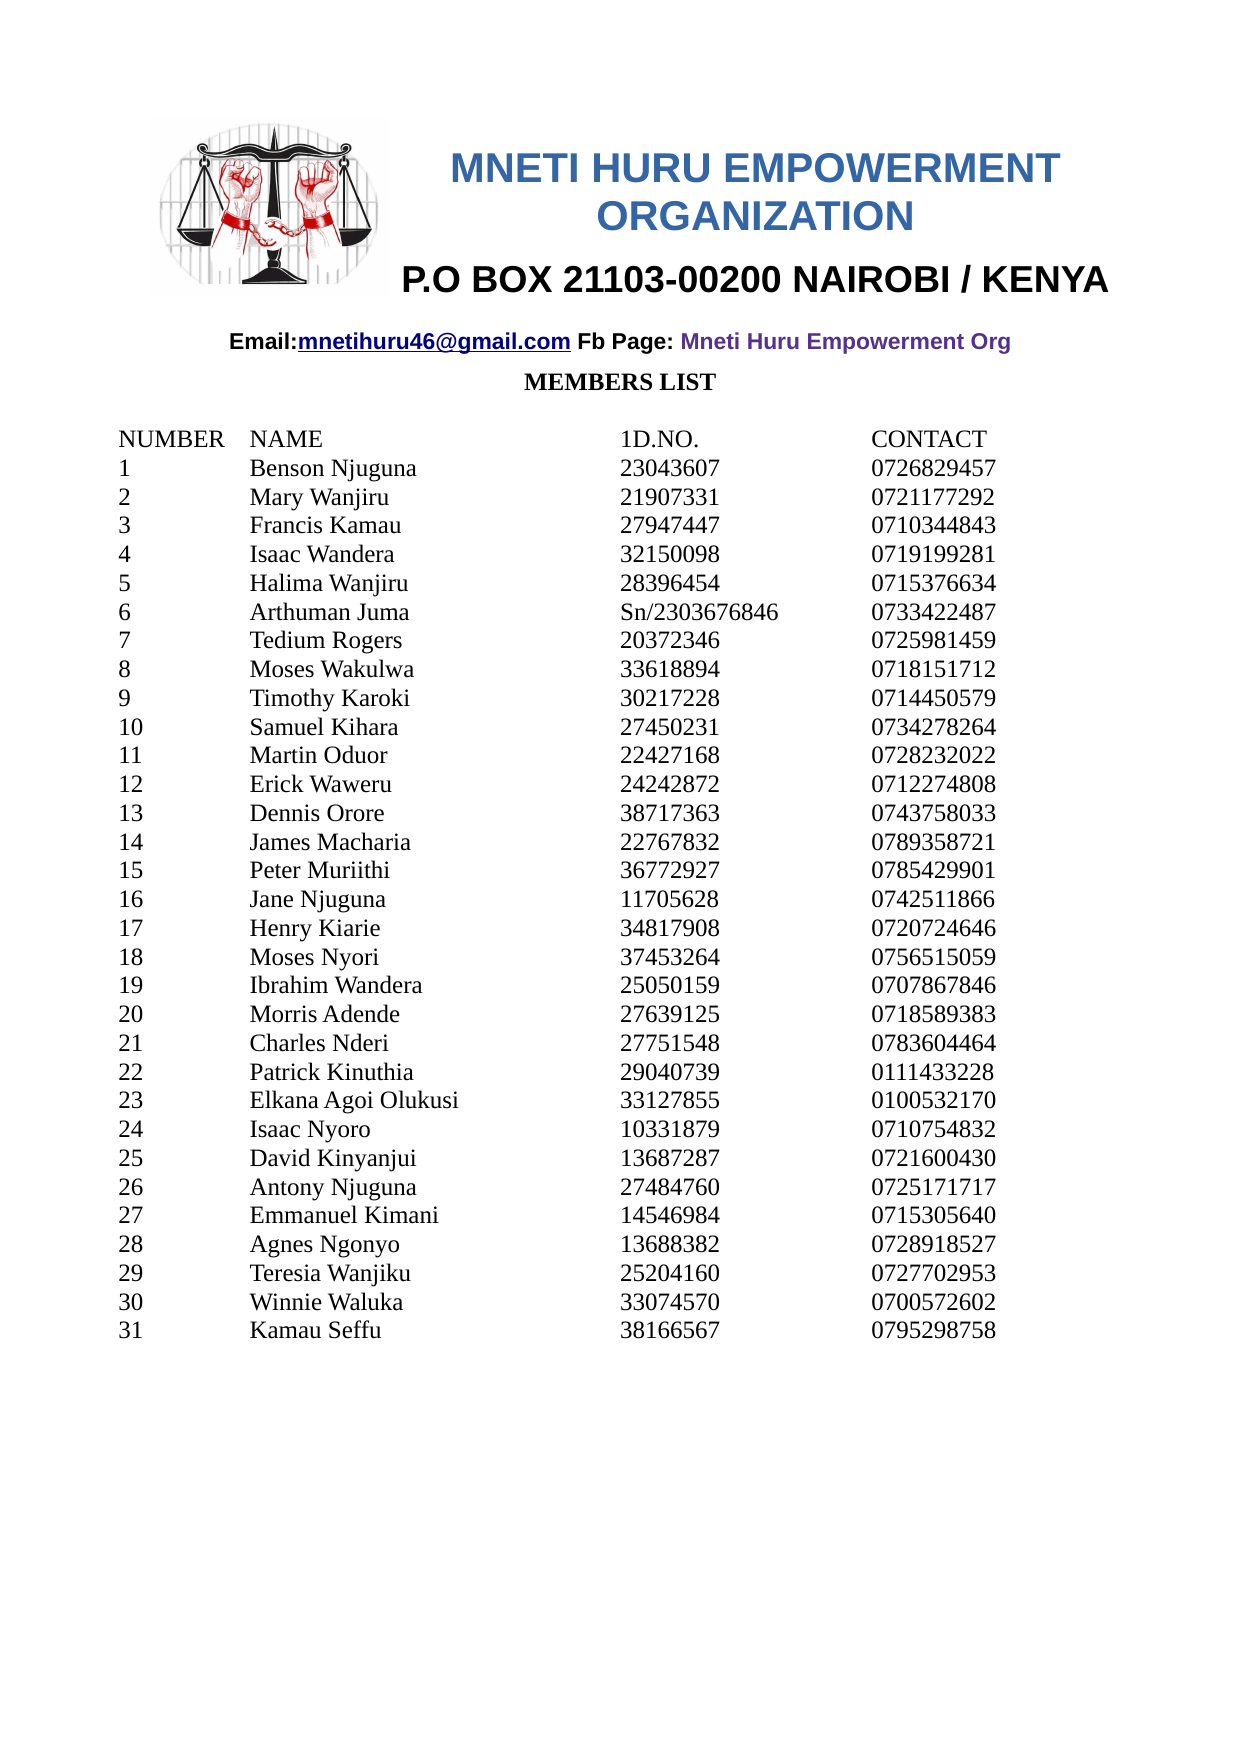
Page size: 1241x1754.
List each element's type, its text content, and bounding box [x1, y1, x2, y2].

table_cell 32150098 [620, 539, 871, 568]
table_cell 0111433228 [871, 1057, 1123, 1086]
table_cell 0728918527 [871, 1229, 1123, 1258]
table_header NUMBER [118, 424, 249, 453]
table_cell 27639125 [620, 999, 871, 1028]
table_cell Francis Kamau [249, 511, 620, 539]
table_cell 0725171717 [871, 1172, 1123, 1201]
table_cell 36772927 [620, 856, 871, 884]
table_cell 0715305640 [871, 1201, 1123, 1229]
table_cell 0785429901 [871, 856, 1123, 884]
table_cell 7 [118, 626, 249, 654]
table_cell 38166567 [620, 1316, 871, 1352]
table_header NAME [249, 424, 620, 453]
table_cell 28396454 [620, 568, 871, 597]
table_cell 27484760 [620, 1172, 871, 1201]
table_cell Benson Njuguna [249, 453, 620, 482]
table_cell 13 [118, 798, 249, 827]
table_cell 0712274808 [871, 769, 1123, 798]
table_cell 0720724646 [871, 913, 1123, 942]
table_cell 16 [118, 884, 249, 913]
table_cell 0783604464 [871, 1028, 1123, 1057]
table_cell 27947447 [620, 511, 871, 539]
table_cell 10331879 [620, 1114, 871, 1143]
table_cell 8 [118, 654, 249, 683]
table_cell Agnes Ngonyo [249, 1229, 620, 1258]
table_cell 0700572602 [871, 1287, 1123, 1316]
table_cell 30 [118, 1287, 249, 1316]
table_cell 3 [118, 511, 249, 539]
table_cell 38717363 [620, 798, 871, 827]
subtitle P.O BOX 21103-00200 NAIROBI / KENYA [118, 258, 1122, 301]
table_cell 18 [118, 942, 249, 971]
table_cell 0789358721 [871, 827, 1123, 856]
table_cell 0710344843 [871, 511, 1123, 539]
table_cell Peter Muriithi [249, 856, 620, 884]
table_cell 0743758033 [871, 798, 1123, 827]
table_cell 25204160 [620, 1258, 871, 1287]
table_cell 0721600430 [871, 1143, 1123, 1172]
table_cell Antony Njuguna [249, 1172, 620, 1201]
table_cell 27751548 [620, 1028, 871, 1057]
table_cell Timothy Karoki [249, 683, 620, 712]
table_cell 29 [118, 1258, 249, 1287]
table_cell Jane Njuguna [249, 884, 620, 913]
table_cell 22 [118, 1057, 249, 1086]
table_cell 34817908 [620, 913, 871, 942]
subtitle Email:mnetihuru46@gmail.com Fb Page: Mneti Huru Empowerment Org [118, 328, 1122, 354]
table_cell 0727702953 [871, 1258, 1123, 1287]
table_cell 28 [118, 1229, 249, 1258]
table_cell 0728232022 [871, 741, 1123, 769]
table_header 1D.NO. [620, 424, 871, 453]
table_cell 23 [118, 1086, 249, 1114]
table_cell Martin Oduor [249, 741, 620, 769]
table_cell 0719199281 [871, 539, 1123, 568]
table_cell 20372346 [620, 626, 871, 654]
table_cell 26 [118, 1172, 249, 1201]
table_cell 33074570 [620, 1287, 871, 1316]
table_cell 2 [118, 482, 249, 511]
picture [148, 118, 389, 296]
table_cell 27 [118, 1201, 249, 1229]
table_cell 20 [118, 999, 249, 1028]
table_cell 17 [118, 913, 249, 942]
table_cell 5 [118, 568, 249, 597]
table_cell Moses Wakulwa [249, 654, 620, 683]
table_cell Emmanuel Kimani [249, 1201, 620, 1229]
table_cell 0718589383 [871, 999, 1123, 1028]
table_cell 0734278264 [871, 712, 1123, 741]
table_cell 0795298758 [871, 1316, 1123, 1352]
table_cell 22427168 [620, 741, 871, 769]
table_cell 9 [118, 683, 249, 712]
table_cell Arthuman Juma [249, 597, 620, 626]
table_cell Charles Nderi [249, 1028, 620, 1057]
table_cell 0715376634 [871, 568, 1123, 597]
table_cell 15 [118, 856, 249, 884]
table_cell Dennis Orore [249, 798, 620, 827]
table_cell 33127855 [620, 1086, 871, 1114]
table_cell 27450231 [620, 712, 871, 741]
table_cell 21 [118, 1028, 249, 1057]
table_cell 0707867846 [871, 971, 1123, 999]
text MEMBERS LIST [118, 367, 1122, 396]
table_cell 6 [118, 597, 249, 626]
table_cell 13687287 [620, 1143, 871, 1172]
table_cell 0742511866 [871, 884, 1123, 913]
table_cell 24 [118, 1114, 249, 1143]
table_cell Sn/2303676846 [620, 597, 871, 626]
title [118, 143, 148, 239]
table_cell Teresia Wanjiku [249, 1258, 620, 1287]
table_cell 21907331 [620, 482, 871, 511]
table_cell Erick Waweru [249, 769, 620, 798]
table_cell James Macharia [249, 827, 620, 856]
table_cell Winnie Waluka [249, 1287, 620, 1316]
table_cell 23043607 [620, 453, 871, 482]
table_cell 37453264 [620, 942, 871, 971]
table_cell 33618894 [620, 654, 871, 683]
table_header CONTACT [871, 424, 1123, 453]
table_cell Morris Adende [249, 999, 620, 1028]
table_cell 14546984 [620, 1201, 871, 1229]
table_cell Ibrahim Wandera [249, 971, 620, 999]
table_cell 30217228 [620, 683, 871, 712]
table_cell Isaac Wandera [249, 539, 620, 568]
table_cell 29040739 [620, 1057, 871, 1086]
table_cell Henry Kiarie [249, 913, 620, 942]
table_cell Mary Wanjiru [249, 482, 620, 511]
table_cell 0733422487 [871, 597, 1123, 626]
table_cell 25050159 [620, 971, 871, 999]
table_cell 0725981459 [871, 626, 1123, 654]
table_cell Tedium Rogers [249, 626, 620, 654]
table_cell 11705628 [620, 884, 871, 913]
table_cell 0726829457 [871, 453, 1123, 482]
table_cell 0100532170 [871, 1086, 1123, 1114]
table_cell Elkana Agoi Olukusi [249, 1086, 620, 1114]
table_cell Kamau Seffu [249, 1316, 620, 1352]
table_cell Samuel Kihara [249, 712, 620, 741]
table_cell 0718151712 [871, 654, 1123, 683]
table_cell 10 [118, 712, 249, 741]
table_cell 14 [118, 827, 249, 856]
table_cell 0721177292 [871, 482, 1123, 511]
table_cell 13688382 [620, 1229, 871, 1258]
table_cell Isaac Nyoro [249, 1114, 620, 1143]
table_cell 1 [118, 453, 249, 482]
table_cell 31 [118, 1316, 249, 1352]
table_cell Halima Wanjiru [249, 568, 620, 597]
title MNETI HURU EMPOWERMENT ORGANIZATION [389, 143, 1122, 239]
table_cell 11 [118, 741, 249, 769]
table_cell 4 [118, 539, 249, 568]
table_cell 25 [118, 1143, 249, 1172]
table_cell Moses Nyori [249, 942, 620, 971]
table_cell David Kinyanjui [249, 1143, 620, 1172]
table_cell 0710754832 [871, 1114, 1123, 1143]
table_cell 19 [118, 971, 249, 999]
table_cell 0714450579 [871, 683, 1123, 712]
table_cell 22767832 [620, 827, 871, 856]
table_cell 12 [118, 769, 249, 798]
table_cell Patrick Kinuthia [249, 1057, 620, 1086]
table_cell 24242872 [620, 769, 871, 798]
table_cell 0756515059 [871, 942, 1123, 971]
